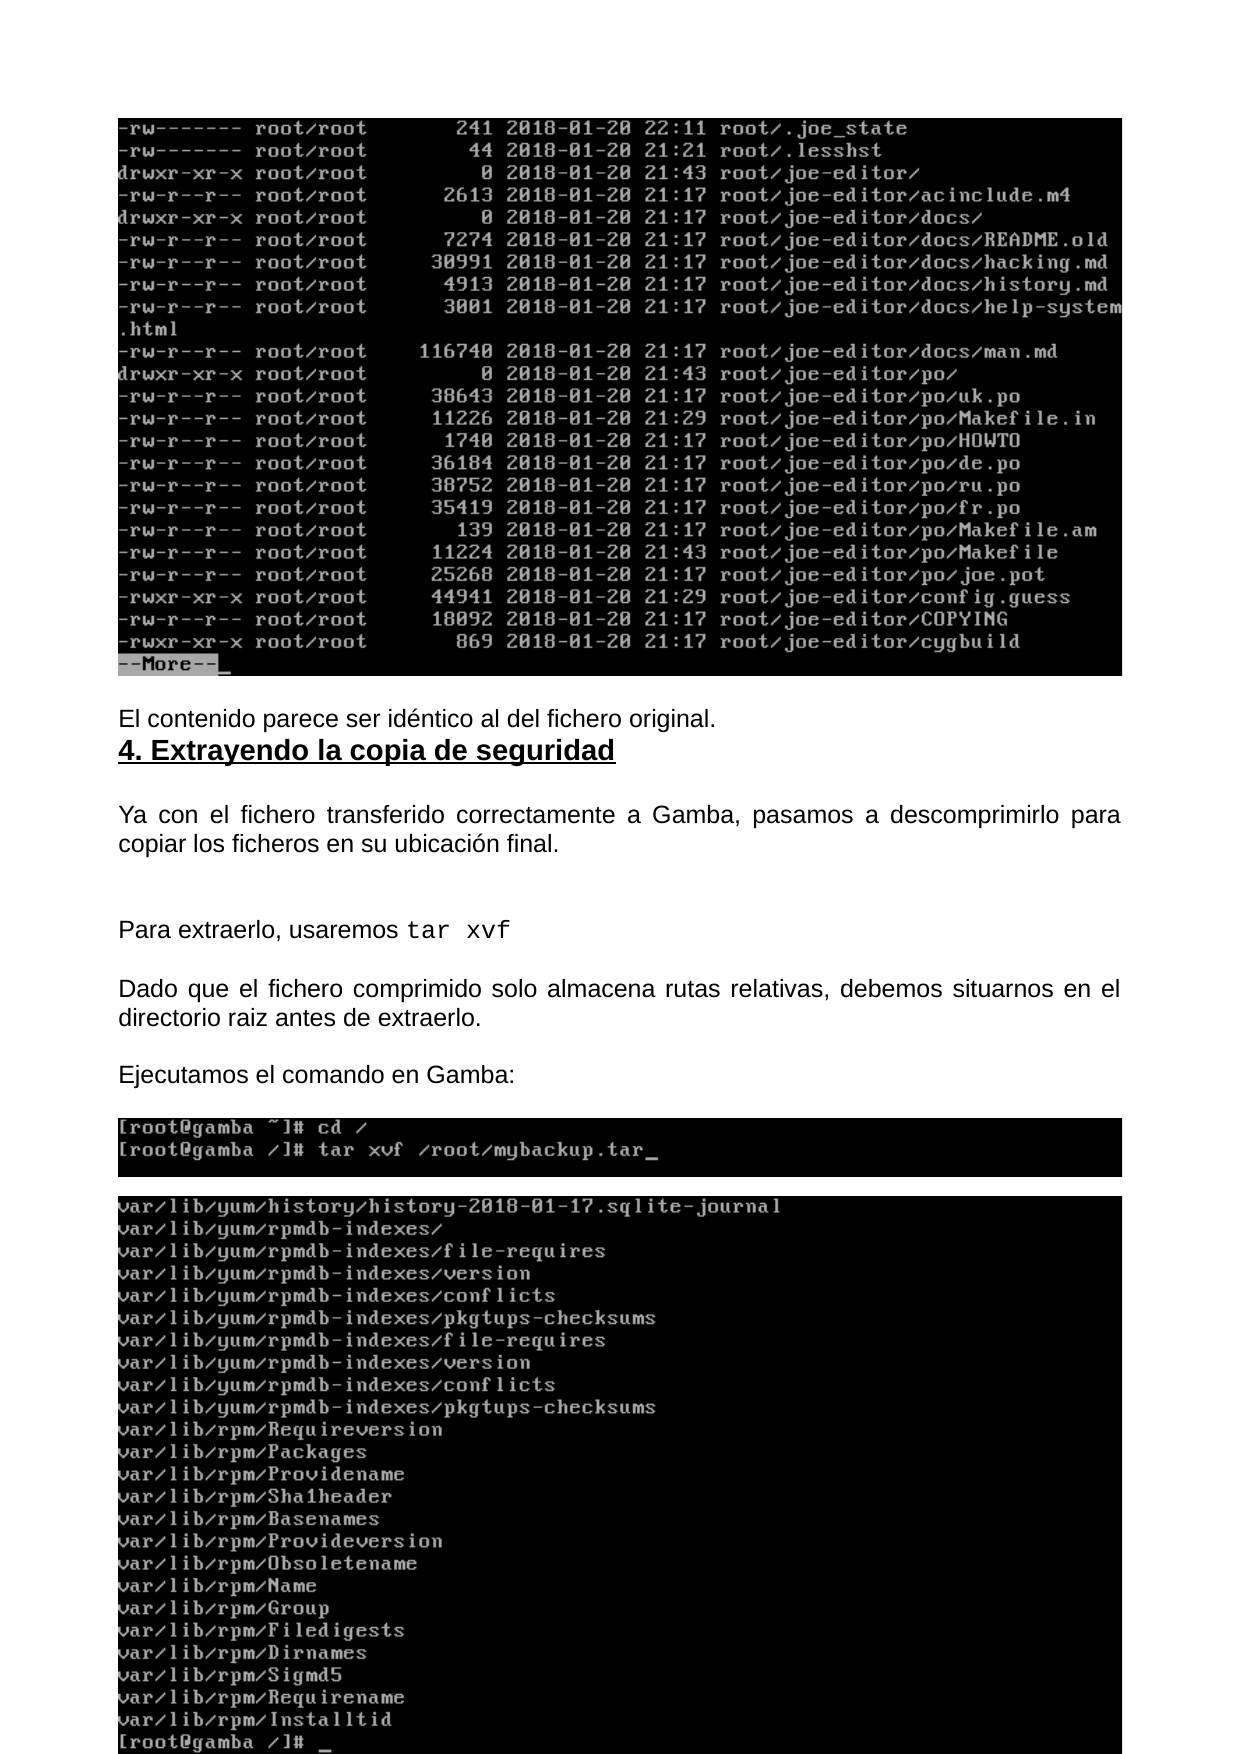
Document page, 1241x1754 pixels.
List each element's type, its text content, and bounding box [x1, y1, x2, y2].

text Dado que el fichero comprimido solo almacena rutas relativas, debemos situarnos en el directorio raiz antes de extraerlo. [118, 974, 1122, 1032]
text 4. Extrayendo la copia de seguridad [118, 733, 1122, 766]
text Ya con el fichero transferido correctamente a Gamba, pasamos a descomprimirlo para copiar los ficheros en su ubicación final. [118, 800, 1122, 857]
text Para extraerlo, usaremos tar xvf [118, 915, 1122, 946]
text El contenido parece ser idéntico al del fichero original. [118, 704, 1122, 733]
picture [118, 1118, 1123, 1177]
text Ejecutamos el comando en Gamba: [118, 1061, 1122, 1089]
picture [118, 1196, 1123, 1754]
picture [118, 118, 1123, 676]
